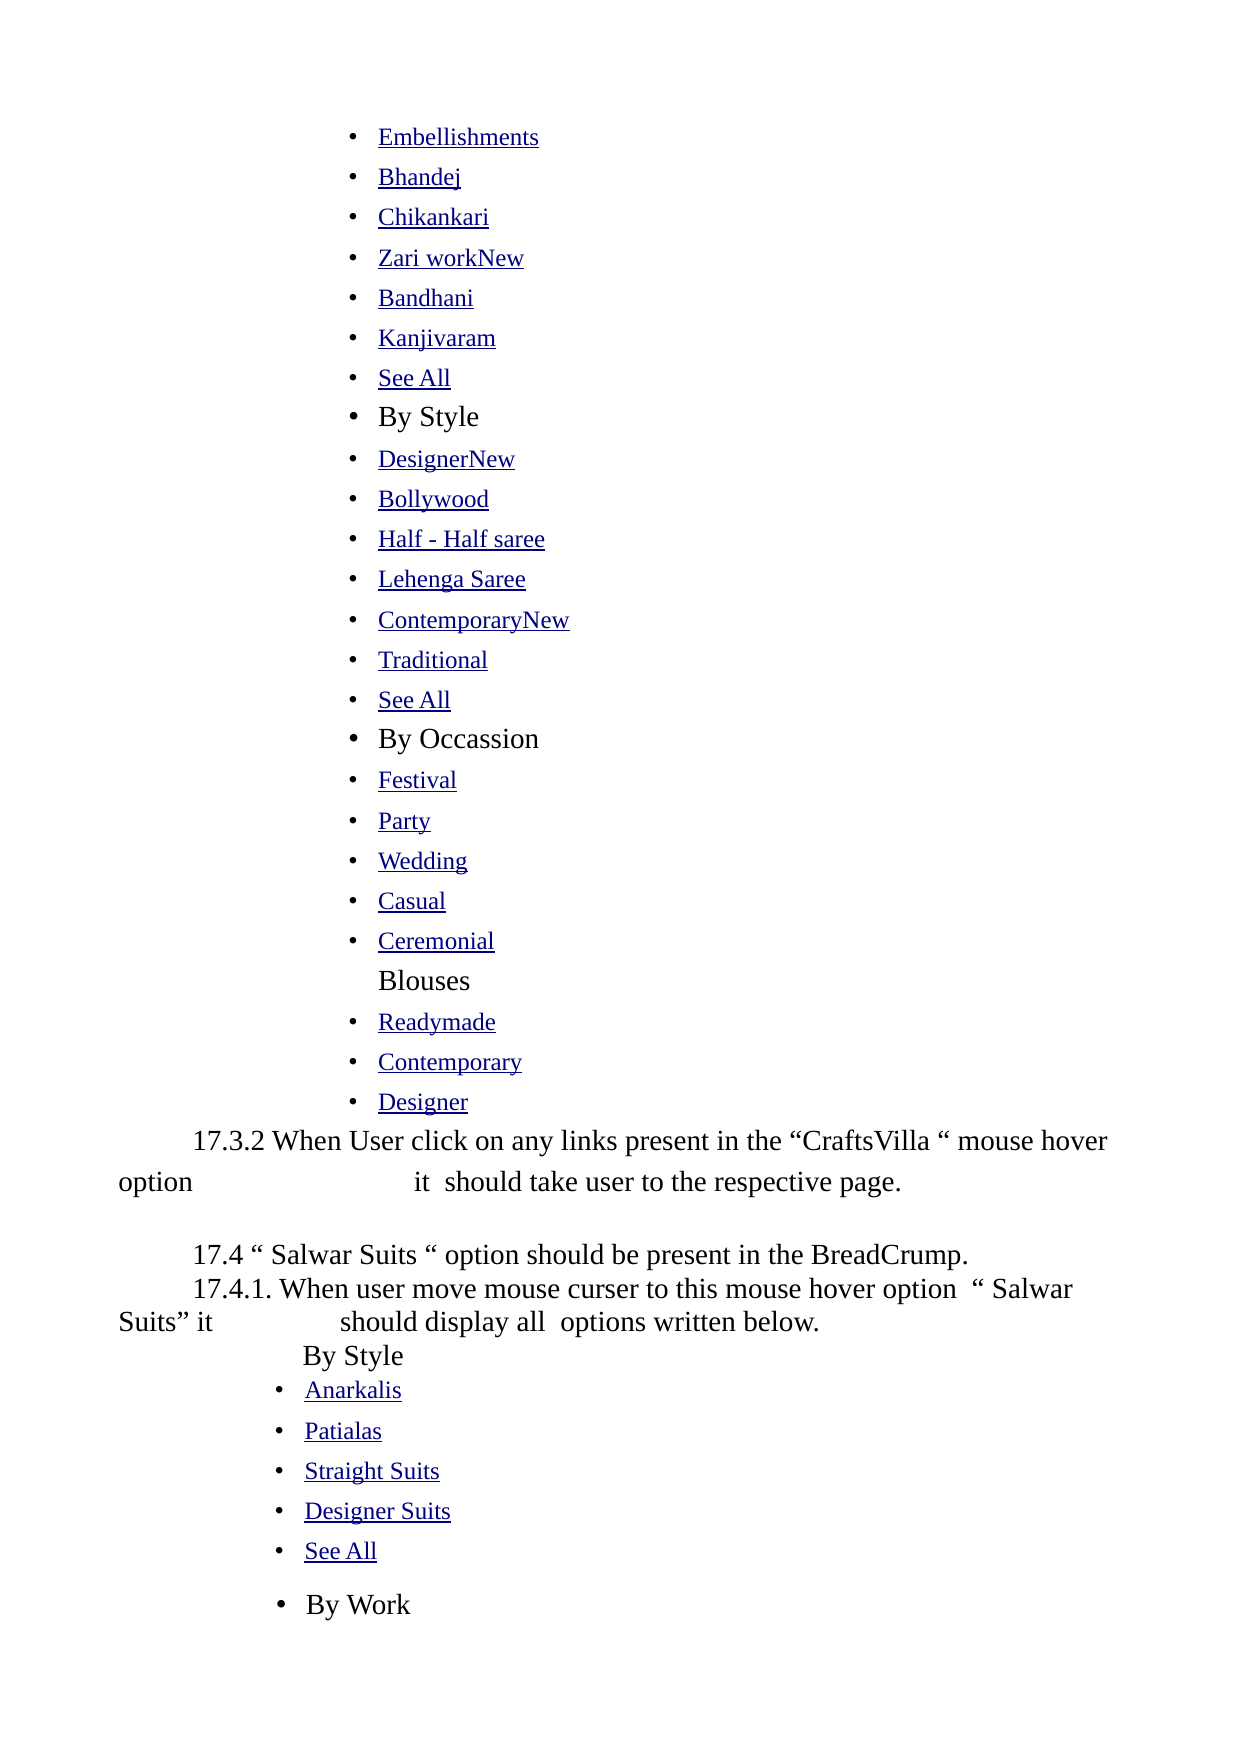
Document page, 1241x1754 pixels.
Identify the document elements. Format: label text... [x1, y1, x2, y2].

list Wedding [348, 842, 1122, 876]
list Ceremonial [348, 922, 1122, 956]
list Embellishments [348, 118, 1122, 152]
list Bollywood [348, 480, 1122, 514]
list Bandhani [348, 279, 1122, 312]
list Festival [348, 762, 1122, 795]
list Anarkalis [275, 1372, 1122, 1405]
list DesignerNew [348, 440, 1122, 473]
text By Style [118, 1338, 1122, 1372]
list Zari workNew [348, 239, 1122, 272]
list Blouses [348, 963, 1122, 996]
list See All [348, 359, 1122, 393]
list Kanjivaram [348, 319, 1122, 353]
list By Style [348, 399, 1122, 433]
list ContemporaryNew [348, 601, 1122, 634]
list Lehenga Saree [348, 561, 1122, 594]
text 17.3.2 When User click on any links present in the “CraftsVilla “ mouse hover option it should take user to the respective page. [118, 1123, 1122, 1197]
list Casual [348, 882, 1122, 916]
list Chikankari [348, 198, 1122, 232]
list See All [348, 681, 1122, 715]
list Half - Half saree [348, 520, 1122, 554]
list Readymade [348, 1003, 1122, 1036]
list Patialas [275, 1412, 1122, 1445]
list By Work [276, 1587, 1122, 1621]
list Traditional [348, 641, 1122, 674]
list Designer [348, 1083, 1122, 1117]
text 17.4 “ Salwar Suits “ option should be present in the BreadCrump. [118, 1237, 1122, 1271]
list Contemporary [348, 1043, 1122, 1077]
list By Occassion [348, 721, 1122, 755]
text 17.4.1. When user move mouse curser to this mouse hover option “ Salwar Suits” it should display all options written below. [118, 1271, 1122, 1338]
list Party [348, 802, 1122, 835]
list Bhandej [348, 158, 1122, 192]
list Designer Suits [275, 1492, 1122, 1526]
list Straight Suits [275, 1452, 1122, 1486]
list See All [275, 1532, 1122, 1566]
